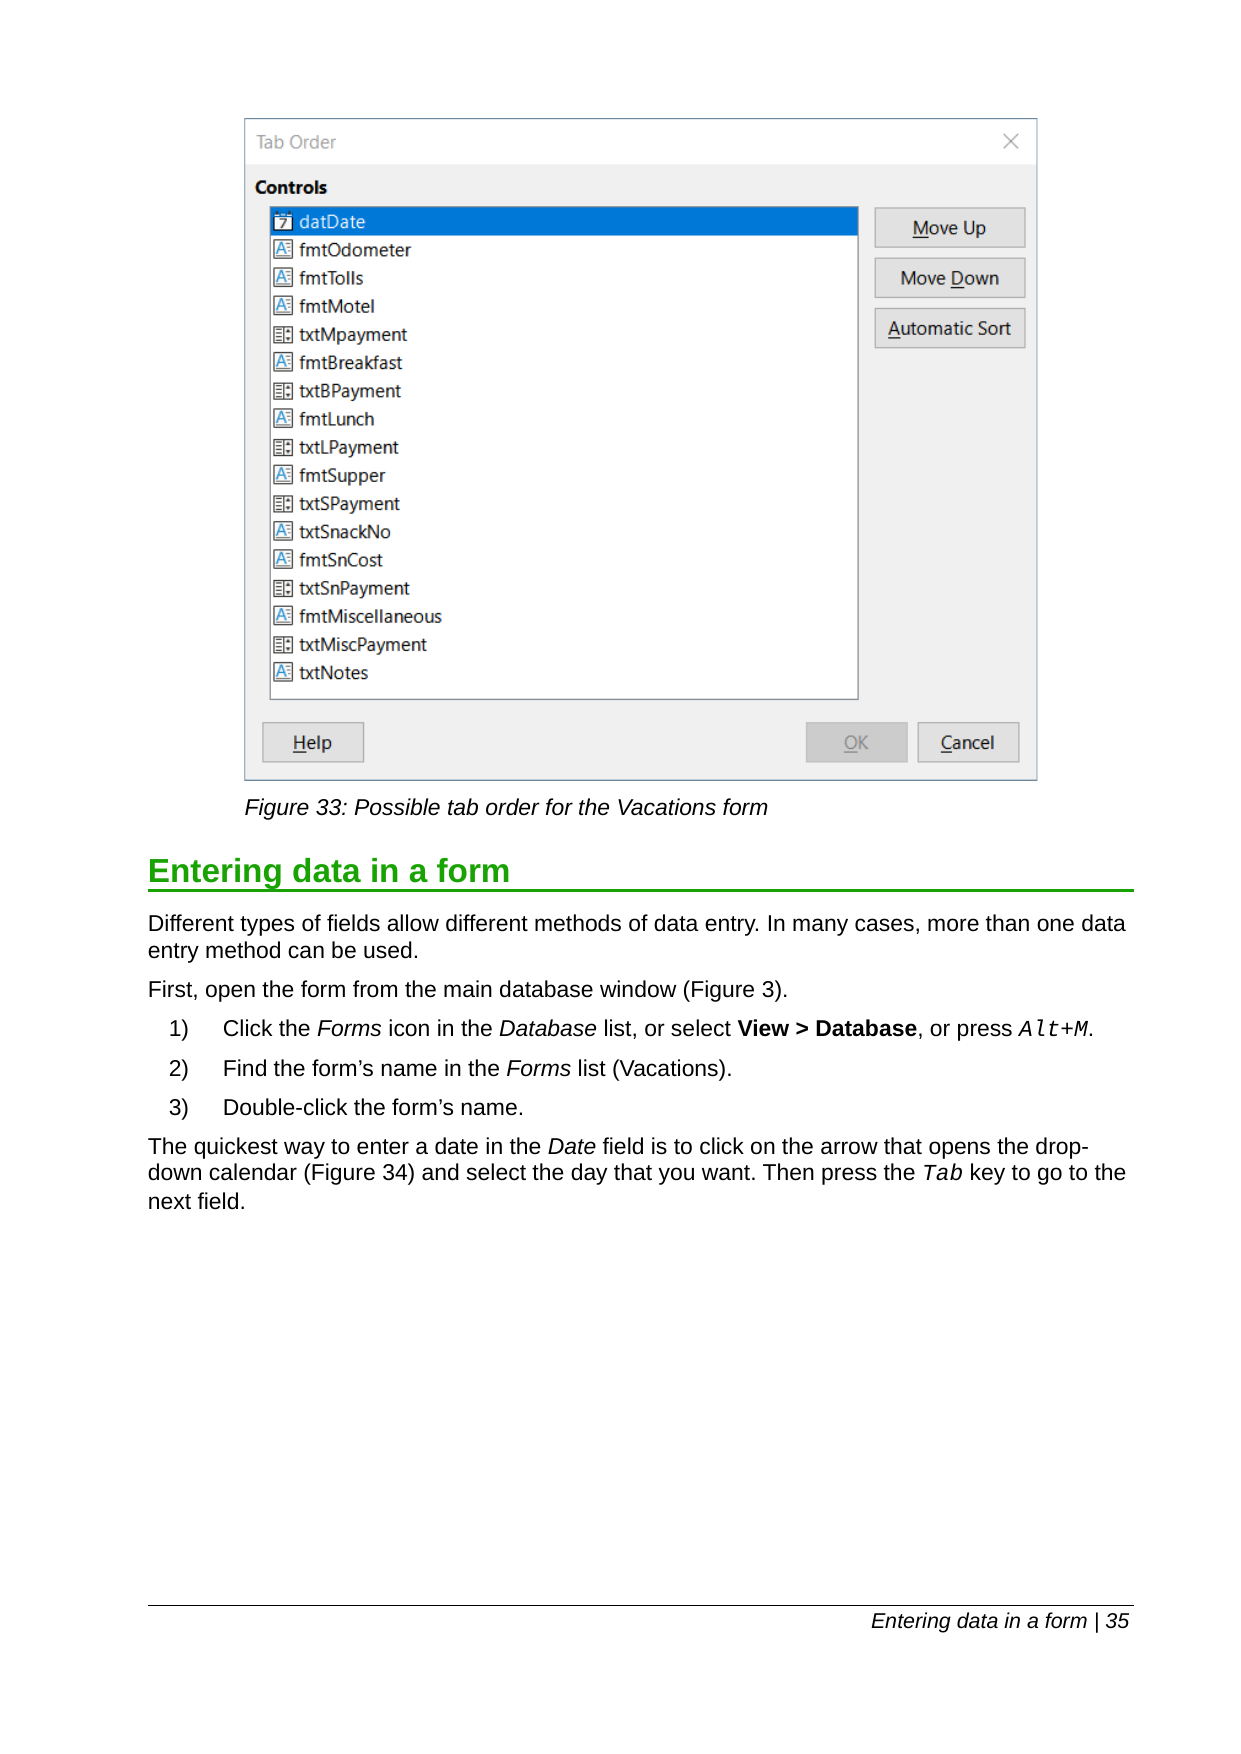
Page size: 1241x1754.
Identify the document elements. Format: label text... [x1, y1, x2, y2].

list Double-click the form’s name. [189, 1094, 1134, 1121]
subtitle Entering data in a form [148, 851, 1134, 889]
text First, open the form from the main database window (Figure 3). [148, 976, 1134, 1002]
text Figure 33: Possible tab order for the Vacations form [244, 793, 1037, 820]
list Click the Forms icon in the Database list, or select View > Database, or press Alt+M. [189, 1014, 1134, 1043]
list Find the form’s name in the Forms list (Vacations). [189, 1055, 1134, 1082]
picture [244, 118, 1038, 781]
text Different types of fields allow different methods of data entry. In many cases, more than one data entry method can be used. [148, 910, 1134, 963]
text The quickest way to enter a date in the Date field is to click on the arrow that opens the drop-down calendar (Figure 34) and select the day that you want. Then press the Tab key to go to the next field. [148, 1133, 1134, 1214]
